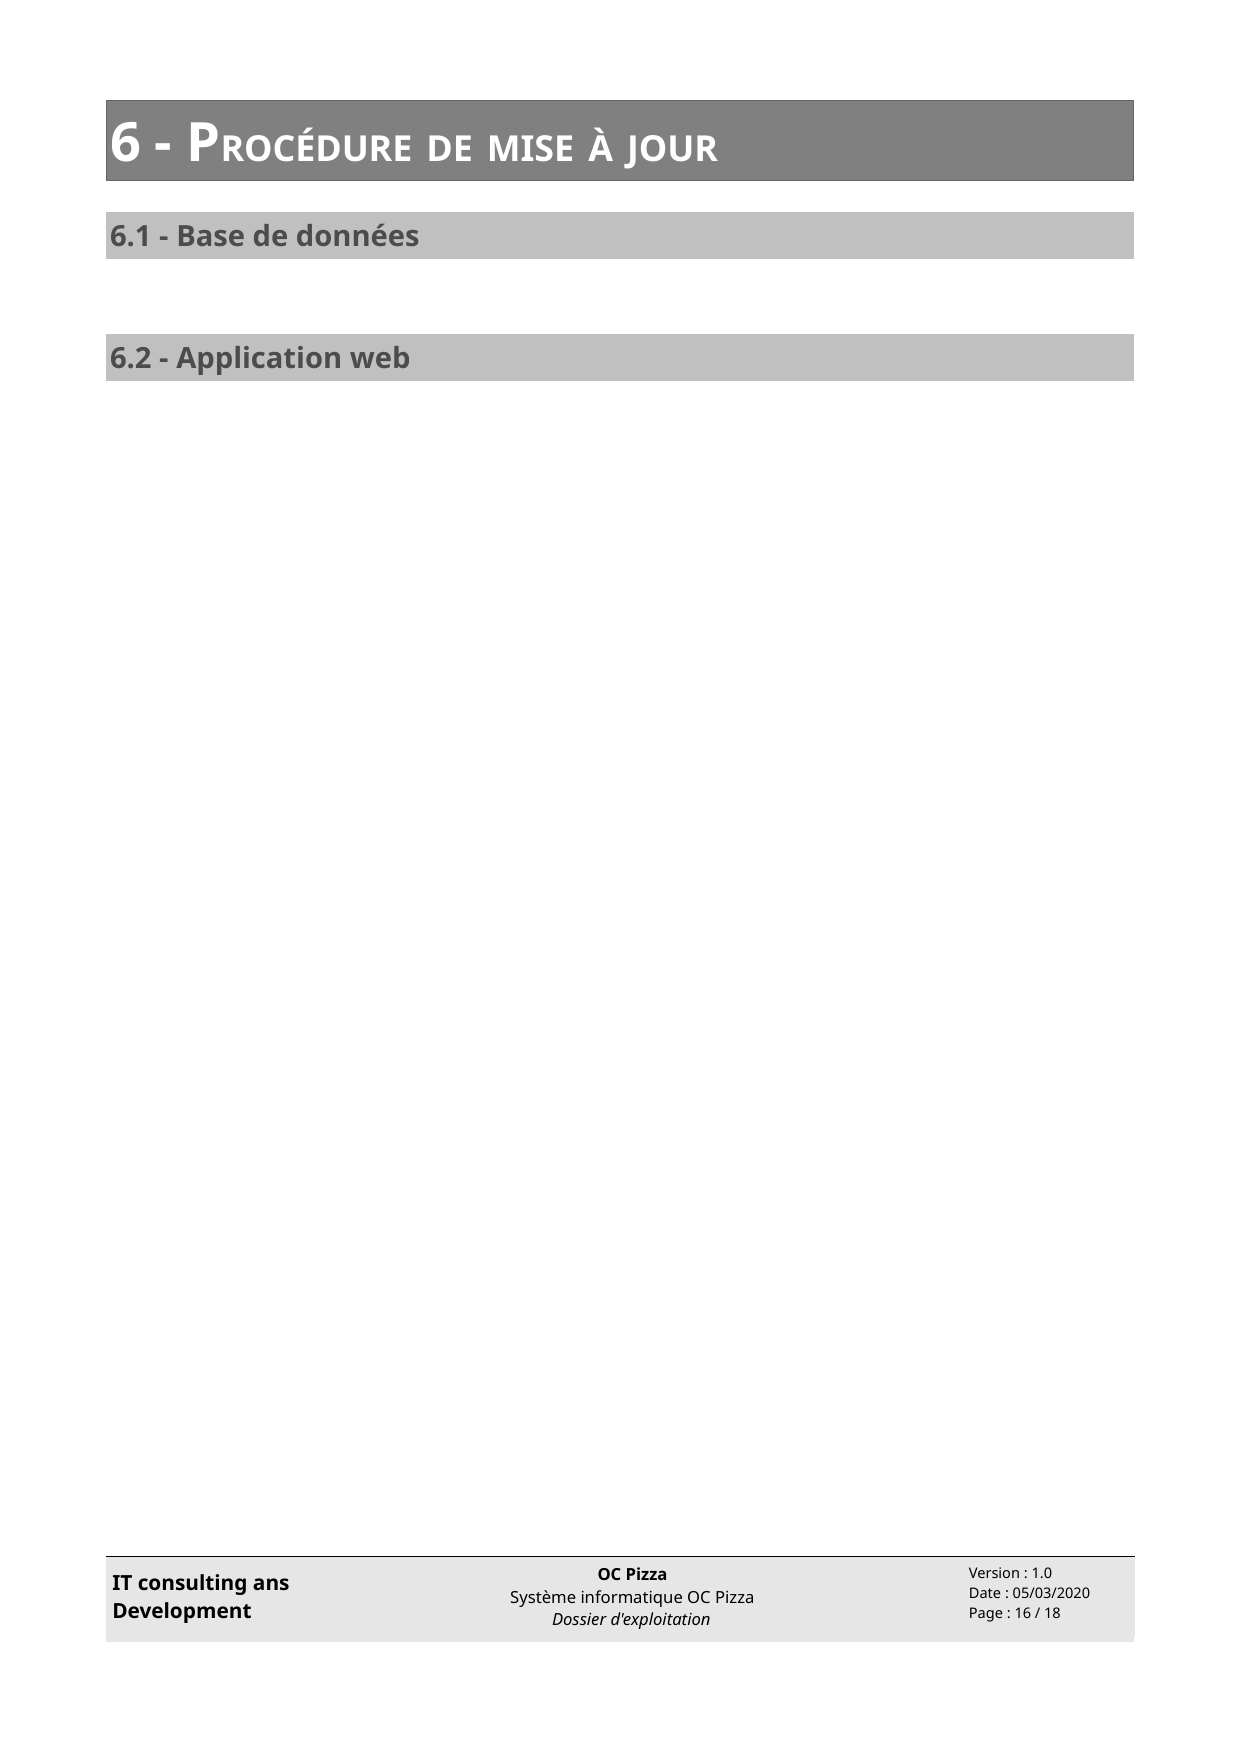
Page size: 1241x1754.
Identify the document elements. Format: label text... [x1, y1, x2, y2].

subtitle Procédure de mise à jour [107, 101, 1133, 180]
subtitle Application web [107, 335, 1133, 380]
subtitle Base de données [107, 213, 1133, 258]
